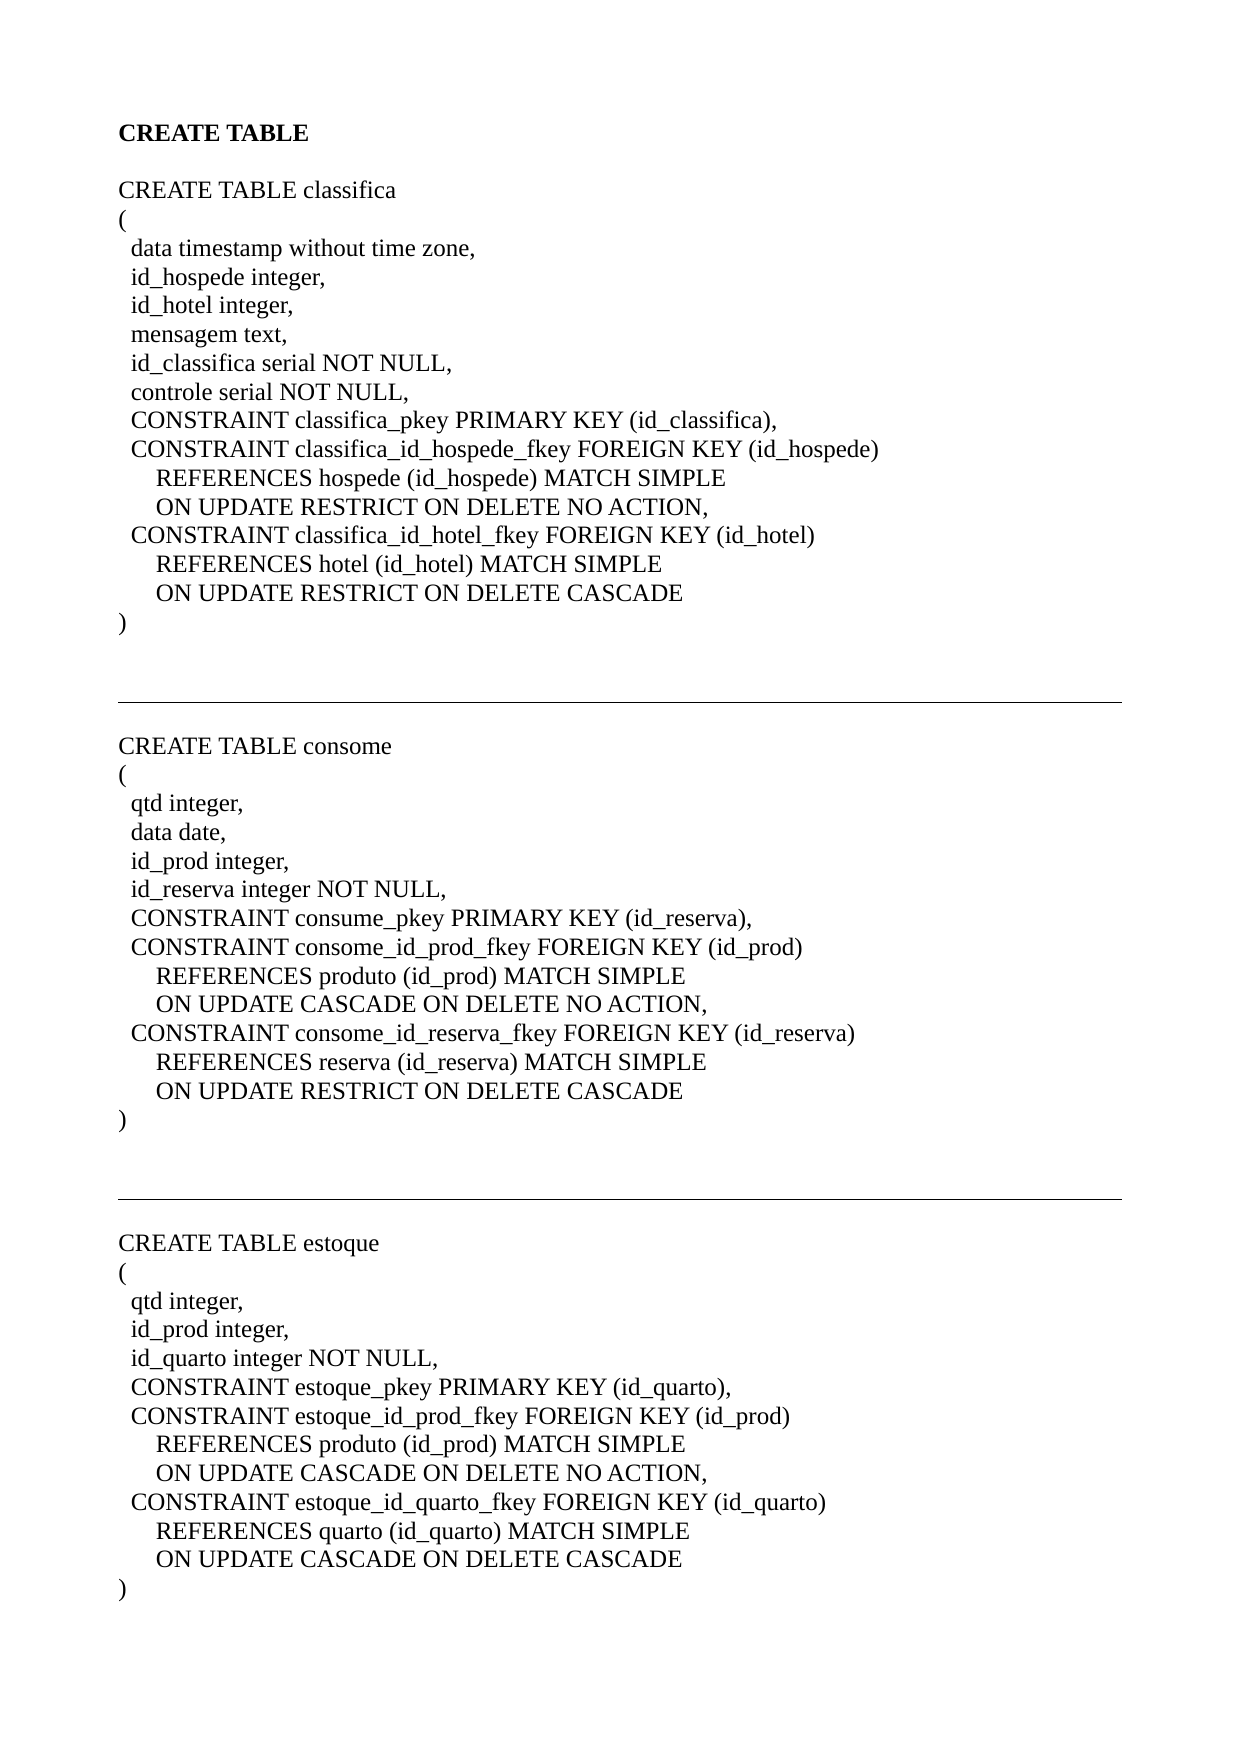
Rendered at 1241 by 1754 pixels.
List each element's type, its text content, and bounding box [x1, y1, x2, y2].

text id_prod integer, [118, 1314, 1122, 1343]
text ( [118, 204, 1122, 233]
text mensagem text, [118, 319, 1122, 348]
text REFERENCES reserva (id_reserva) MATCH SIMPLE [118, 1047, 1122, 1076]
text ON UPDATE RESTRICT ON DELETE CASCADE [118, 1076, 1122, 1104]
text controle serial NOT NULL, [118, 377, 1122, 406]
text ( [118, 759, 1122, 788]
text CONSTRAINT classifica_id_hospede_fkey FOREIGN KEY (id_hospede) [118, 434, 1122, 463]
text id_hotel integer, [118, 291, 1122, 319]
text REFERENCES produto (id_prod) MATCH SIMPLE [118, 1429, 1122, 1458]
text CONSTRAINT estoque_id_quarto_fkey FOREIGN KEY (id_quarto) [118, 1487, 1122, 1516]
text data timestamp without time zone, [118, 233, 1122, 262]
text id_quarto integer NOT NULL, [118, 1343, 1122, 1372]
text REFERENCES quarto (id_quarto) MATCH SIMPLE [118, 1516, 1122, 1544]
text CONSTRAINT consume_pkey PRIMARY KEY (id_reserva), [118, 903, 1122, 932]
text ON UPDATE CASCADE ON DELETE NO ACTION, [118, 989, 1122, 1018]
text CREATE TABLE estoque [118, 1228, 1122, 1257]
text ON UPDATE CASCADE ON DELETE CASCADE [118, 1544, 1122, 1573]
text REFERENCES hospede (id_hospede) MATCH SIMPLE [118, 463, 1122, 492]
text ) [118, 1104, 1122, 1133]
text ) [118, 1573, 1122, 1602]
text ON UPDATE RESTRICT ON DELETE CASCADE [118, 578, 1122, 607]
text id_reserva integer NOT NULL, [118, 874, 1122, 903]
text id_hospede integer, [118, 262, 1122, 291]
text id_prod integer, [118, 846, 1122, 874]
text REFERENCES hotel (id_hotel) MATCH SIMPLE [118, 549, 1122, 578]
text data date, [118, 817, 1122, 846]
text ) [118, 607, 1122, 636]
text CREATE TABLE consome [118, 731, 1122, 759]
text ( [118, 1257, 1122, 1286]
text ON UPDATE RESTRICT ON DELETE NO ACTION, [118, 492, 1122, 521]
text ON UPDATE CASCADE ON DELETE NO ACTION, [118, 1458, 1122, 1487]
text REFERENCES produto (id_prod) MATCH SIMPLE [118, 961, 1122, 989]
text CONSTRAINT estoque_id_prod_fkey FOREIGN KEY (id_prod) [118, 1401, 1122, 1429]
text CREATE TABLE classifica [118, 176, 1122, 204]
text CREATE TABLE [118, 118, 1122, 147]
text CONSTRAINT classifica_id_hotel_fkey FOREIGN KEY (id_hotel) [118, 521, 1122, 549]
text qtd integer, [118, 1286, 1122, 1314]
text qtd integer, [118, 788, 1122, 817]
text CONSTRAINT classifica_pkey PRIMARY KEY (id_classifica), [118, 406, 1122, 434]
text CONSTRAINT consome_id_prod_fkey FOREIGN KEY (id_prod) [118, 932, 1122, 961]
text id_classifica serial NOT NULL, [118, 348, 1122, 377]
text CONSTRAINT estoque_pkey PRIMARY KEY (id_quarto), [118, 1372, 1122, 1401]
text CONSTRAINT consome_id_reserva_fkey FOREIGN KEY (id_reserva) [118, 1018, 1122, 1047]
